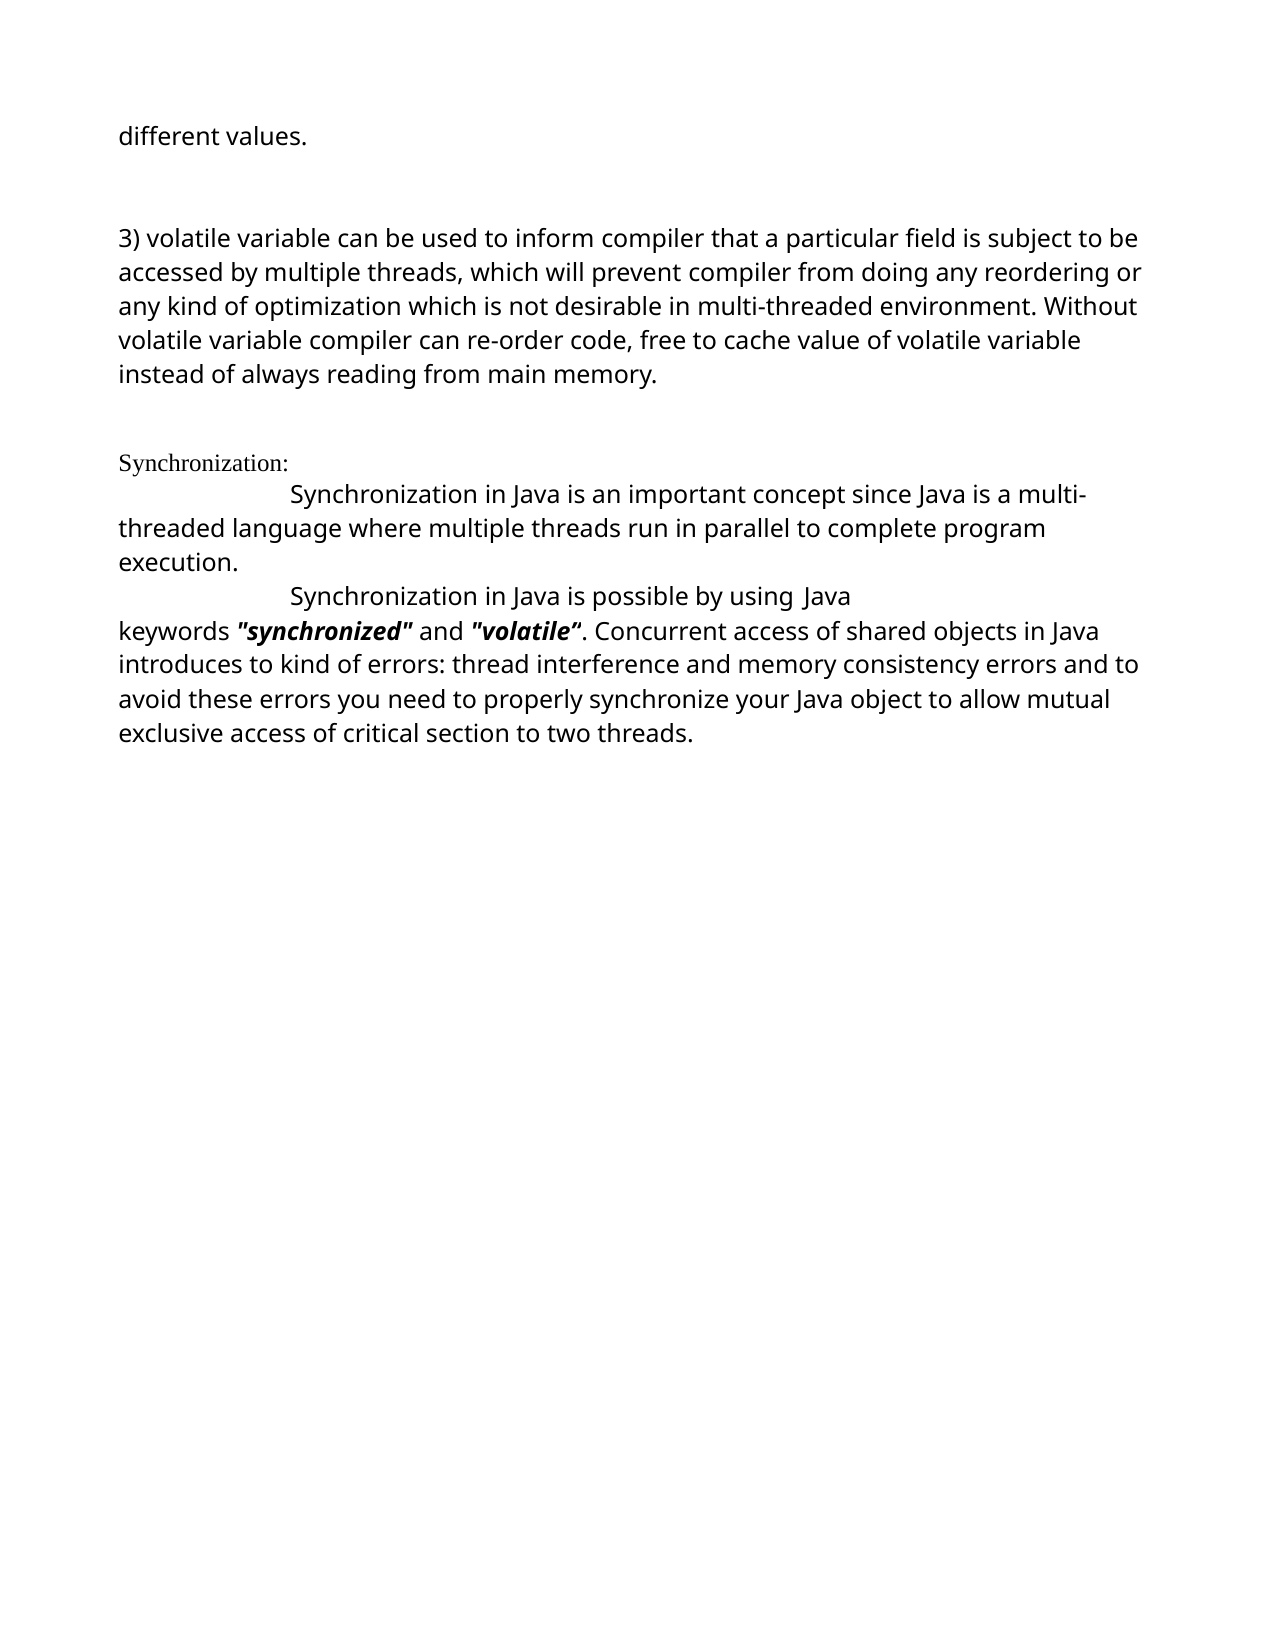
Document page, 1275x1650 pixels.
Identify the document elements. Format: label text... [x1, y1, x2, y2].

text Synchronization in Java is possible by using Java keywords "synchronized" and "volatile”. Concurrent access of shared objects in Java introduces to kind of errors: thread interference and memory consistency errors and to avoid these errors you need to properly synchronize your Java object to allow mutual exclusive access of critical section to two threads. [118, 579, 1157, 812]
text different values. 3) volatile variable can be used to inform compiler that a particular field is subject to be accessed by multiple threads, which will prevent compiler from doing any reordering or any kind of optimization which is not desirable in multi-threaded environment. Without volatile variable compiler can re-order code, free to cache value of volatile variable instead of always reading from main memory. [118, 118, 1157, 391]
text Synchronization in Java is an important concept since Java is a multi-threaded language where multiple threads run in parallel to complete program execution. [118, 477, 1157, 579]
text Synchronization: [118, 448, 1157, 477]
